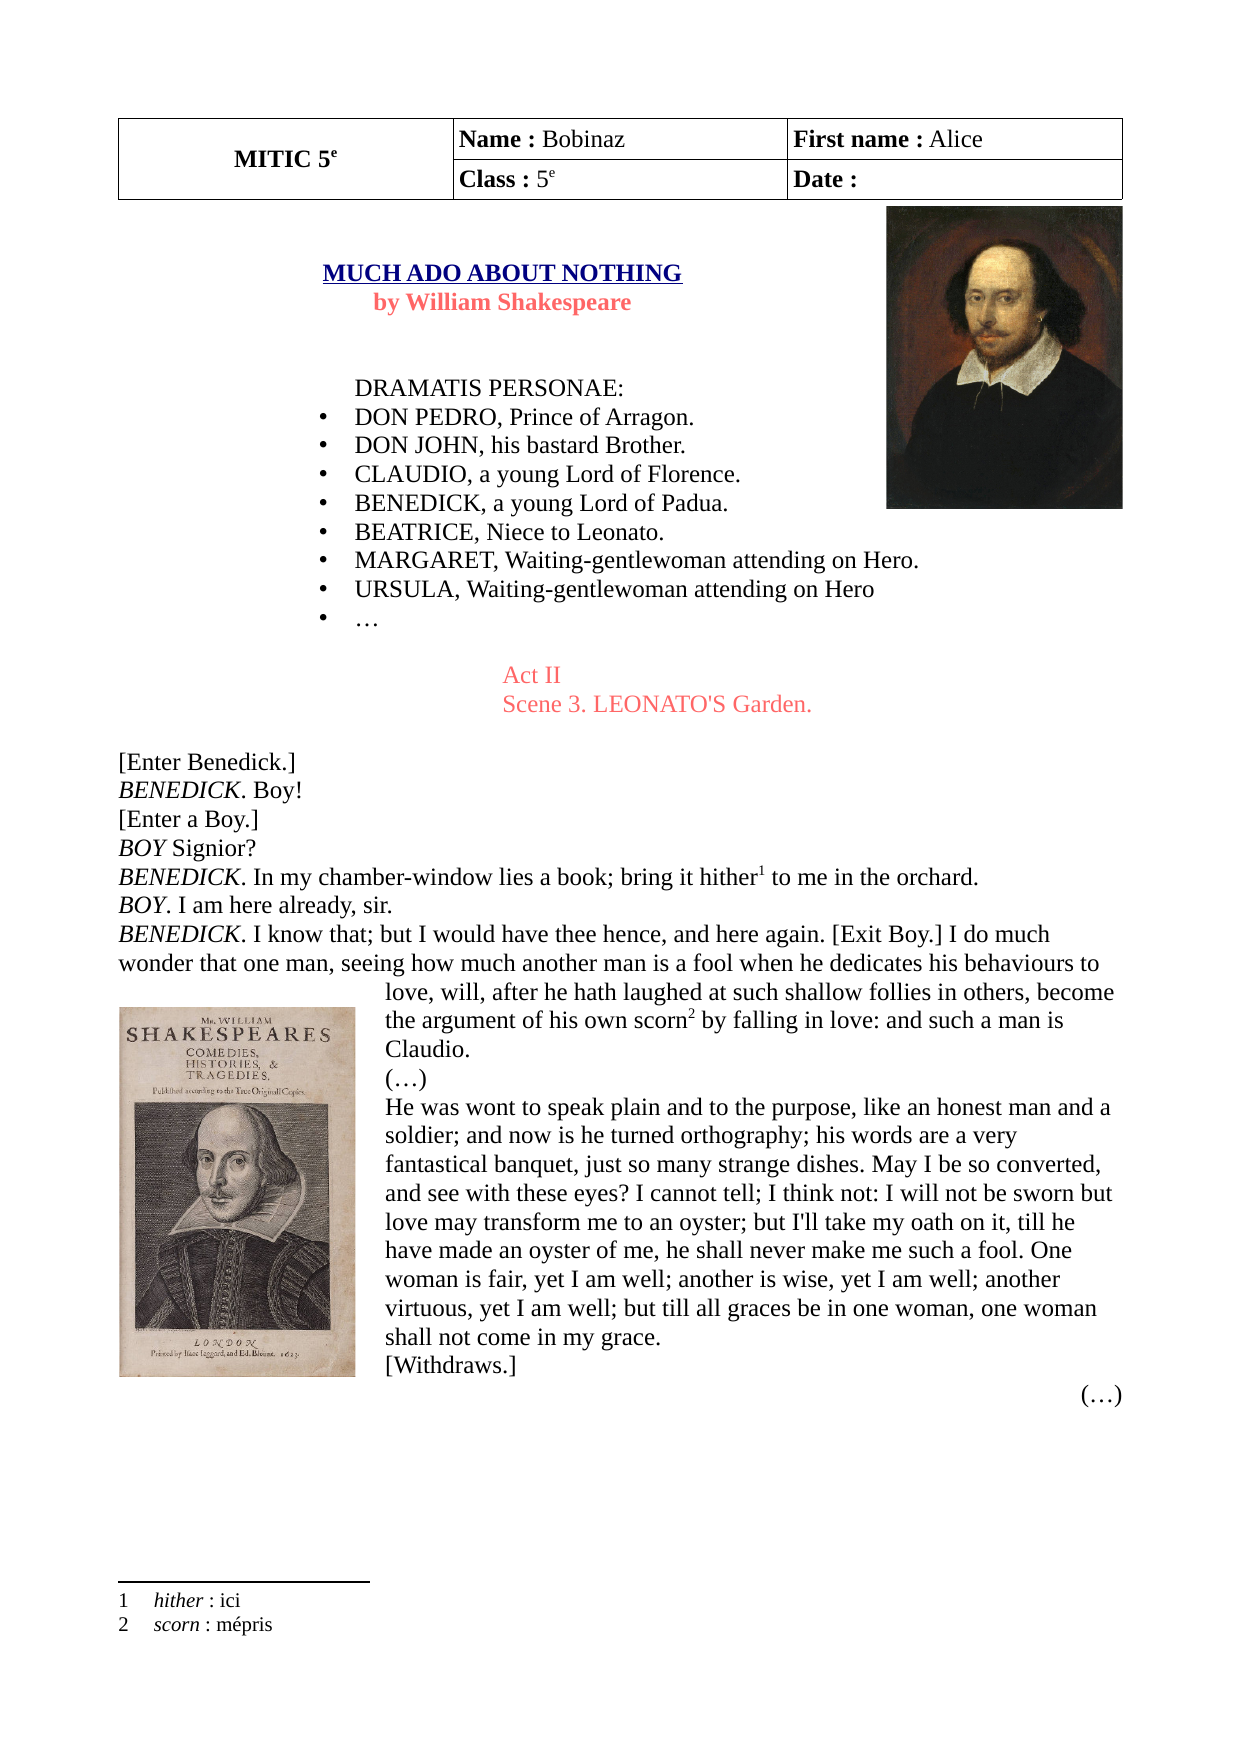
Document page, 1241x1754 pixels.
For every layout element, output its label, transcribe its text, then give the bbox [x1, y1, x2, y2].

text DRAMATIS PERSONAE: [319, 373, 886, 402]
text Act II [502, 660, 1122, 689]
text He was wont to speak plain and to the purpose, like an honest man and a soldier; and now is he turned orthography; his words are a very fantastical banquet, just so many strange dishes. May I be so converted, and see with these eyes? I cannot tell; I think not: I will not be sworn but love may transform me to an oyster; but I'll take my oath on it, till he have made an oyster of me, he shall never make me such a fool. One woman is fair, yet I am well; another is wise, yet I am well; another virtuous, yet I am well; but till all graces be in one woman, one woman shall not come in my grace. [356, 1092, 1122, 1350]
text [Enter Benedick.] [118, 747, 1122, 775]
list BENEDICK, a young Lord of Padua. [319, 488, 1122, 517]
text (…) [118, 1379, 1122, 1408]
text BOY Signior? [118, 833, 1122, 862]
list DON PEDRO, Prince of Arragon. [319, 402, 886, 430]
table_header Name : Bobinaz [454, 119, 787, 158]
text scorn : mépris [118, 1612, 1122, 1636]
list DON JOHN, his bastard Brother. [319, 430, 886, 459]
list BEATRICE, Niece to Leonato. [319, 517, 1122, 545]
list MARGARET, Waiting-gentlewoman attending on Hero. [319, 545, 1122, 574]
list … [319, 603, 1122, 632]
text BENEDICK. In my chamber-window lies a book; bring it hither to me in the orchard. [118, 862, 1122, 890]
text hither : ici [118, 1588, 1122, 1612]
text Scene 3. LEONATO'S Garden. [502, 689, 1122, 718]
picture [119, 1007, 356, 1377]
list CLAUDIO, a young Lord of Florence. [319, 459, 886, 488]
text BENEDICK. I know that; but I would have thee hence, and here again. [Exit Boy.] I do much wonder that one man, seeing how much another man is a fool when he dedicates his behaviours to love, will, after he hath laughed at such shallow follies in others, become the argument of his own scorn by falling in love: and such a man is Claudio. [118, 919, 1122, 1063]
text BOY. I am here already, sir. [118, 890, 1122, 919]
list URSULA, Waiting-gentlewoman attending on Hero [319, 574, 1122, 603]
table_cell Class : 5e [454, 160, 787, 199]
text [Withdraws.] [118, 1350, 1122, 1379]
table_header First name : Alice [788, 119, 1122, 158]
table_header MITIC 5e [119, 119, 453, 199]
text [Enter a Boy.] [118, 804, 1122, 833]
text BENEDICK. Boy! [118, 775, 1122, 804]
text (…) [356, 1063, 1122, 1092]
picture [886, 206, 1123, 509]
text MUCH ADO ABOUT NOTHING [118, 258, 886, 287]
text by William Shakespeare [118, 287, 886, 315]
table_cell Date : [788, 160, 1122, 199]
